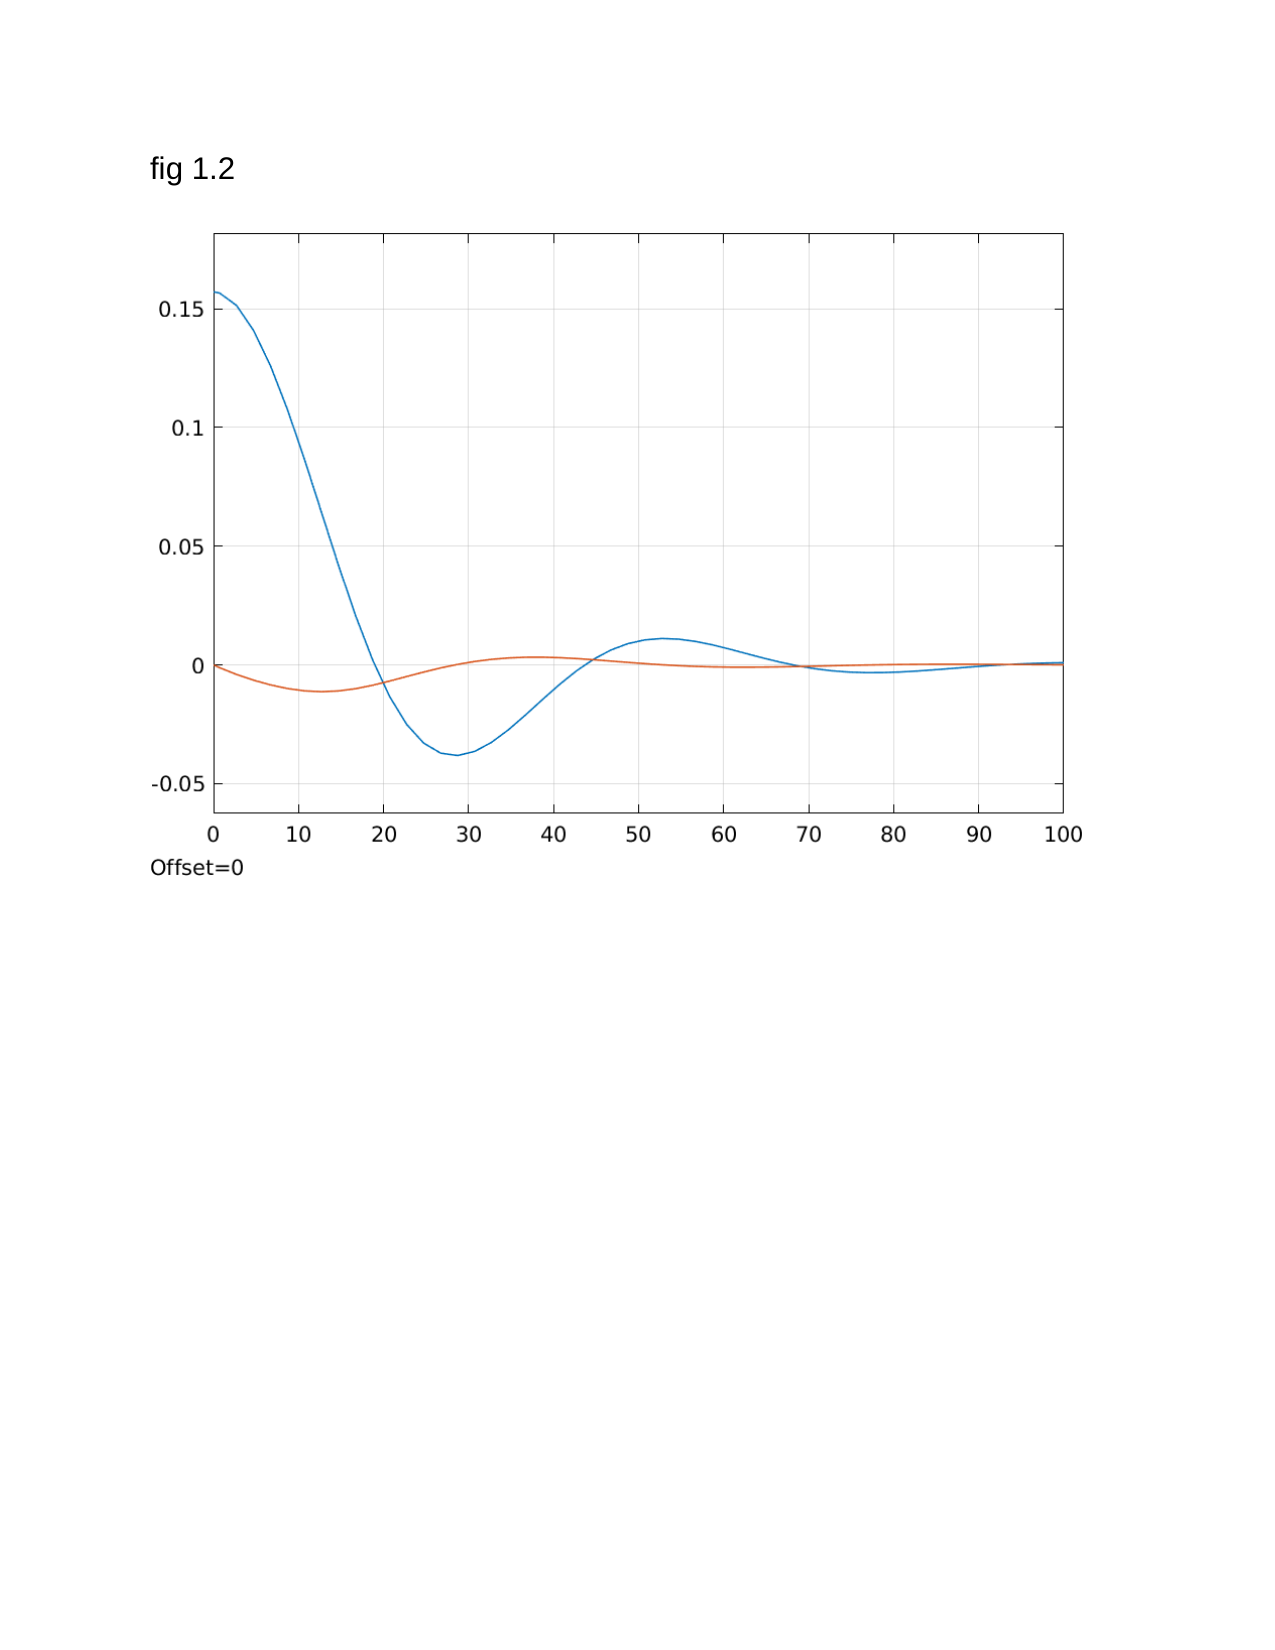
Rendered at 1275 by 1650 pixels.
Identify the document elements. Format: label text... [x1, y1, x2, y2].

text fig 1.2 [150, 150, 1125, 186]
picture [150, 221, 1091, 884]
